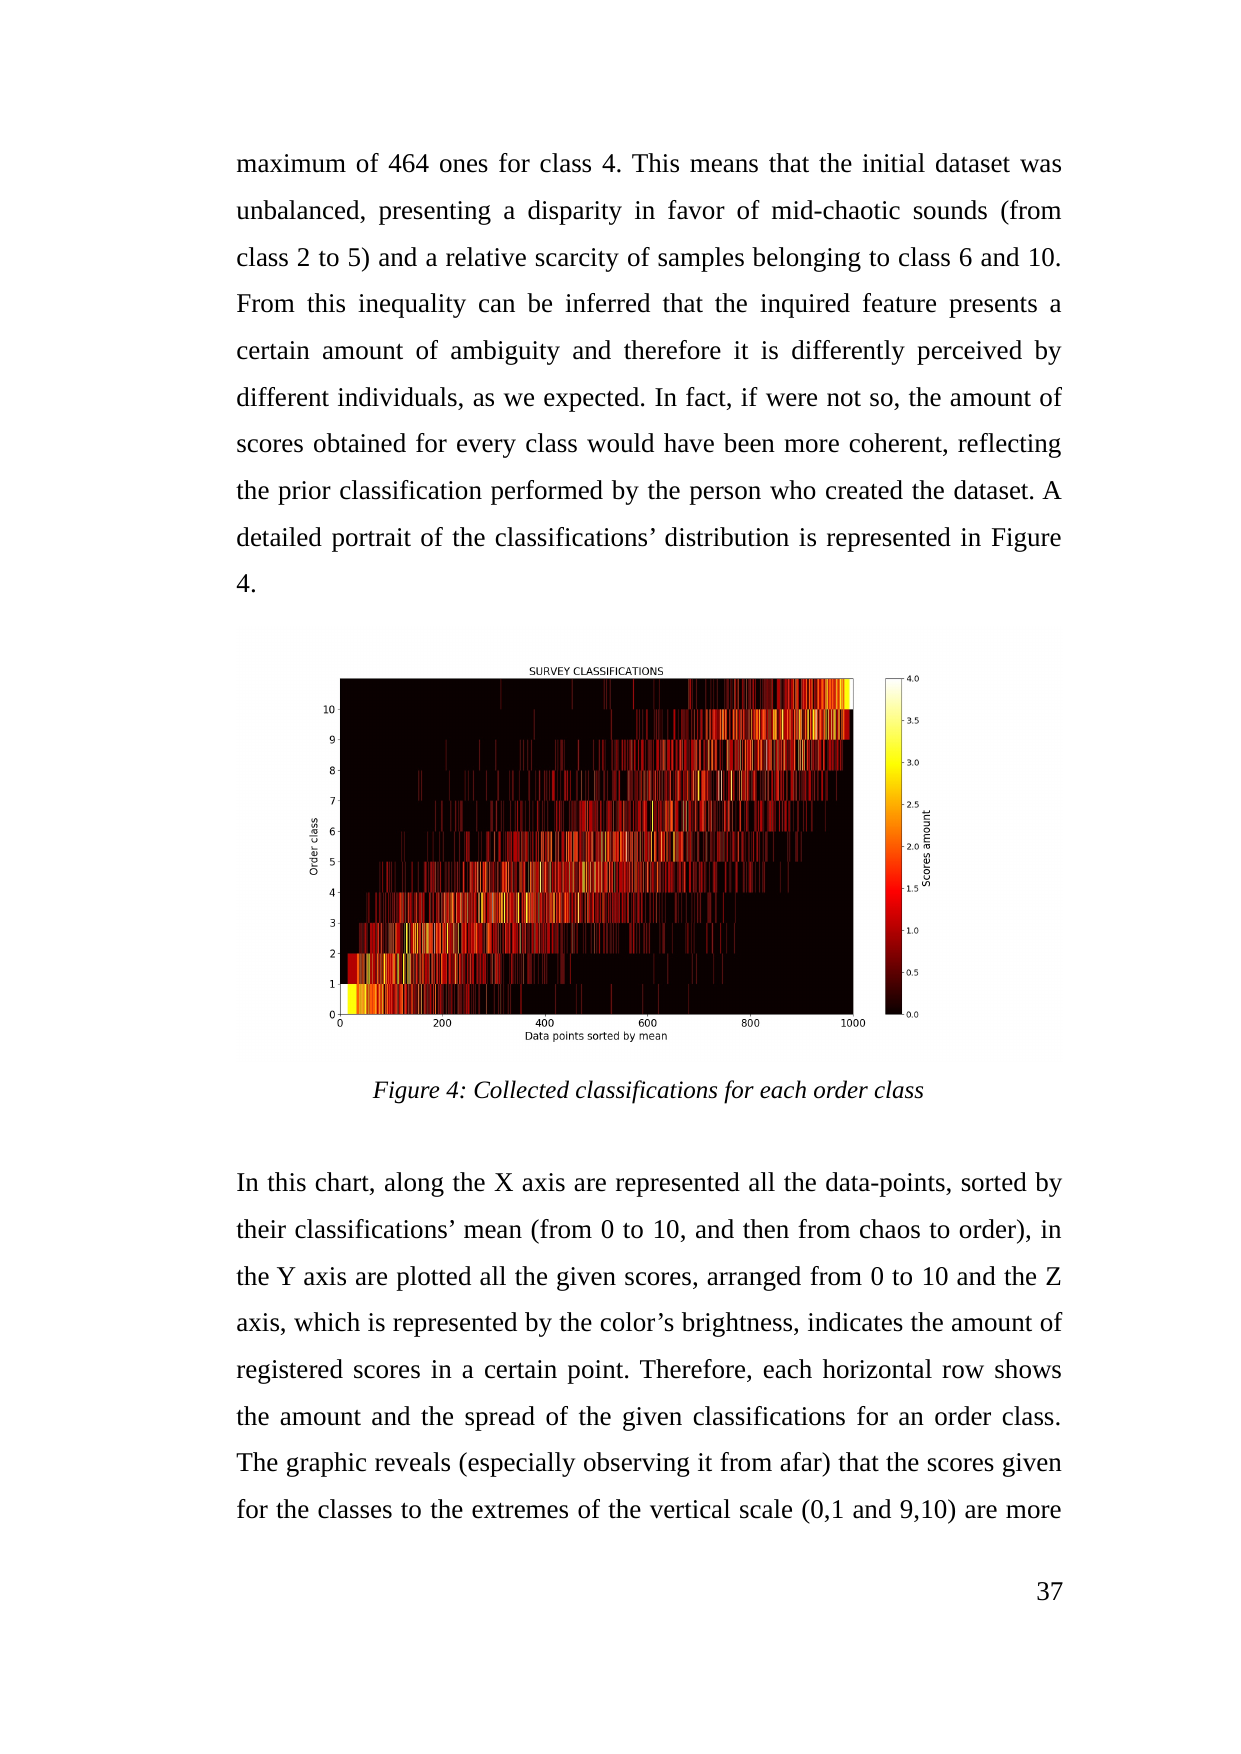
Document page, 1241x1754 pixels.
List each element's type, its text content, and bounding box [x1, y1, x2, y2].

text In this chart, along the X axis are represented all the data-points, sorted by their classifications’ mean (from 0 to 10, and then from chaos to order), in the Y axis are plotted all the given scores, arranged from 0 to 10 and the Z axis, which is represented by the color’s brightness, indicates the amount of registered scores in a certain point. Therefore, each horizontal row shows the amount and the spread of the given classifications for an order class. The graphic reveals (especially observing it from afar) that the scores given for the classes to the extremes of the vertical scale (0,1 and 9,10) are more [236, 1167, 1063, 1524]
picture [236, 626, 1063, 1062]
text maximum of 464 ones for class 4. This means that the initial dataset was unbalanced, presenting a disparity in favor of mid-chaotic sounds (from class 2 to 5) and a relative scarcity of samples belonging to class 6 and 10. From this inequality can be inferred that the inquired feature presents a certain amount of ambiguity and therefore it is differently perceived by different individuals, as we expected. In fact, if were not so, the amount of scores obtained for every class would have been more coherent, reflecting the prior classification performed by the person who created the dataset. A detailed portrait of the classifications’ distribution is represented in Figure 4. [236, 148, 1063, 599]
text Figure 4: Collected classifications for each order class [236, 1062, 1063, 1104]
